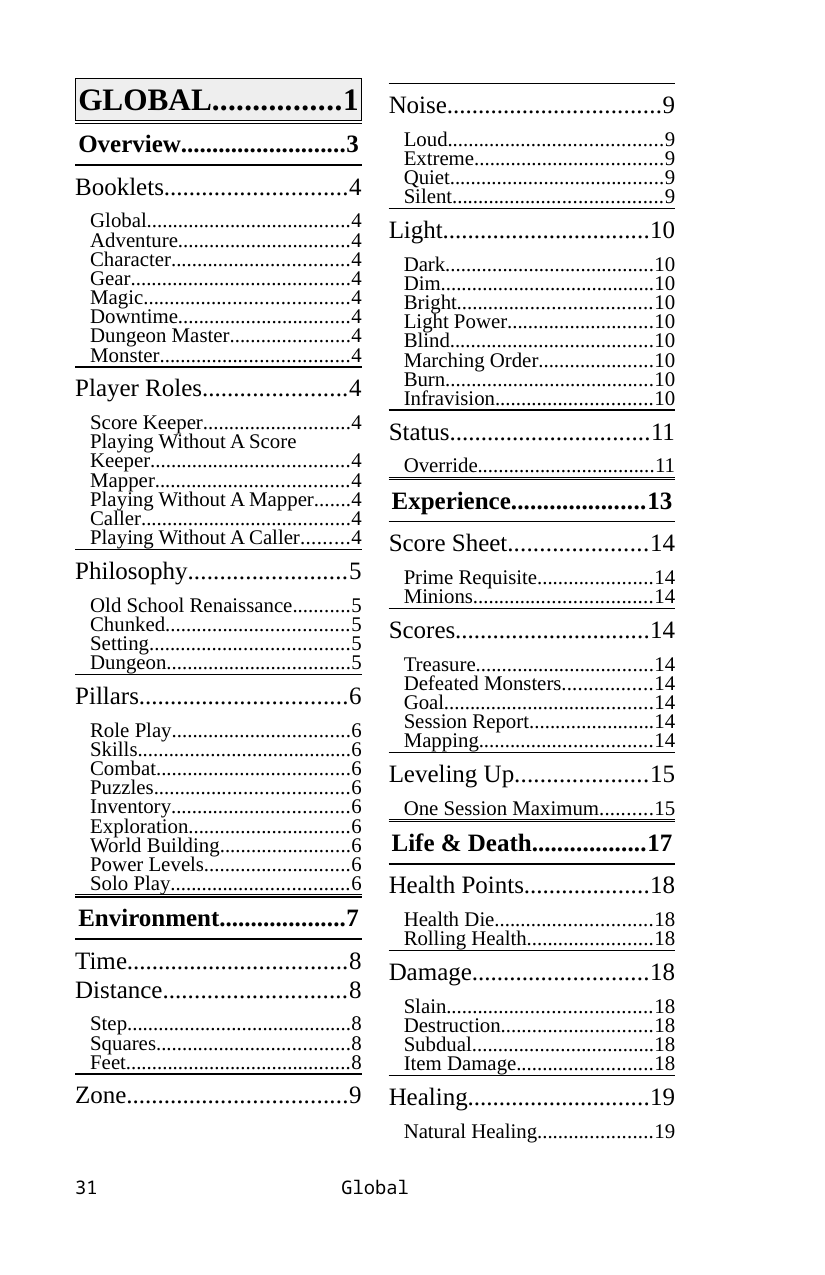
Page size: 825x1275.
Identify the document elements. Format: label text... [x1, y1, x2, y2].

text time 8 [75, 940, 362, 967]
text Power Levels 6 [90, 856, 362, 875]
text Adventure 4 [90, 232, 362, 251]
text light 10 [388, 209, 675, 253]
text Overview 3 [75, 124, 362, 158]
text Philosophy 5 [75, 550, 362, 594]
text Slain 18 [403, 998, 675, 1017]
text Feet 8 [90, 1054, 362, 1073]
text Playing without a mapper 4 [90, 491, 362, 510]
text Light Power 10 [403, 313, 675, 333]
text Health Die 18 [403, 911, 675, 931]
text Playing without a score keeper 4 [90, 433, 362, 472]
text natural healing 19 [403, 1123, 675, 1142]
text Life & Death 17 [388, 822, 675, 857]
text Chunked 5 [90, 616, 362, 635]
text Downtime 4 [90, 308, 362, 328]
text Old School Renaissance 5 [90, 597, 362, 616]
text Treasure 14 [403, 656, 675, 675]
text Gear 4 [90, 270, 362, 289]
text squares 8 [90, 1034, 362, 1054]
text Extreme 9 [403, 150, 675, 169]
text Global 1 [76, 79, 361, 120]
text step 8 [90, 1015, 362, 1034]
text mapper 4 [90, 472, 362, 491]
text loud 9 [403, 131, 675, 150]
text Skills 6 [90, 741, 362, 760]
text dark 10 [403, 256, 675, 275]
text pillars 6 [75, 675, 362, 719]
text Role Play 6 [90, 722, 362, 741]
text caller 4 [90, 510, 362, 529]
text Experience 13 [388, 480, 675, 515]
text distance 8 [75, 967, 362, 1012]
text silent 9 [403, 188, 675, 208]
text Puzzles 6 [90, 779, 362, 798]
text Monster 4 [90, 347, 362, 366]
text score sheet 14 [388, 522, 675, 566]
text healing 19 [388, 1076, 675, 1120]
text scores 14 [388, 609, 675, 653]
text health points 18 [388, 864, 675, 908]
text leveling up 15 [388, 753, 675, 797]
text score keeper 4 [90, 414, 362, 433]
text Damage 18 [388, 951, 675, 995]
text Mapping 14 [403, 732, 675, 752]
text Environment 7 [75, 898, 362, 932]
text Magic 4 [90, 289, 362, 308]
text Minions 14 [403, 588, 675, 607]
text Dungeon Master 4 [90, 328, 362, 347]
text Character 4 [90, 251, 362, 270]
text Solo Play 6 [90, 875, 362, 894]
text Marching order 10 [403, 352, 675, 371]
text Dungeon 5 [90, 654, 362, 673]
text Player roles 4 [75, 368, 362, 411]
text Subdual 18 [403, 1036, 675, 1056]
text noise 9 [388, 84, 675, 128]
text One Session Maximum 15 [403, 800, 675, 819]
text Prime Requisite 14 [403, 569, 675, 588]
text Combat 6 [90, 760, 362, 779]
text blind 10 [403, 333, 675, 352]
text Exploration 6 [90, 818, 362, 837]
text Destruction 18 [403, 1017, 675, 1036]
text Override 11 [403, 458, 675, 477]
text Session Report 14 [403, 713, 675, 732]
text Goal 14 [403, 694, 675, 713]
text bright 10 [403, 294, 675, 313]
text Burn 10 [403, 371, 675, 390]
text Item Damage 18 [403, 1056, 675, 1075]
text Defeated Monsters 14 [403, 675, 675, 694]
text zone 9 [75, 1075, 362, 1118]
text dim 10 [403, 275, 675, 294]
text booklets 4 [75, 166, 362, 209]
text quiet 9 [403, 169, 675, 188]
text Global 4 [90, 213, 362, 232]
text World building 6 [90, 837, 362, 856]
text Setting 5 [90, 635, 362, 654]
text Inventory 6 [90, 798, 362, 818]
text Infravision 10 [403, 390, 675, 409]
text status 11 [388, 410, 675, 454]
text Playing without a caller 4 [90, 529, 362, 548]
text Rolling Health 18 [403, 931, 675, 950]
